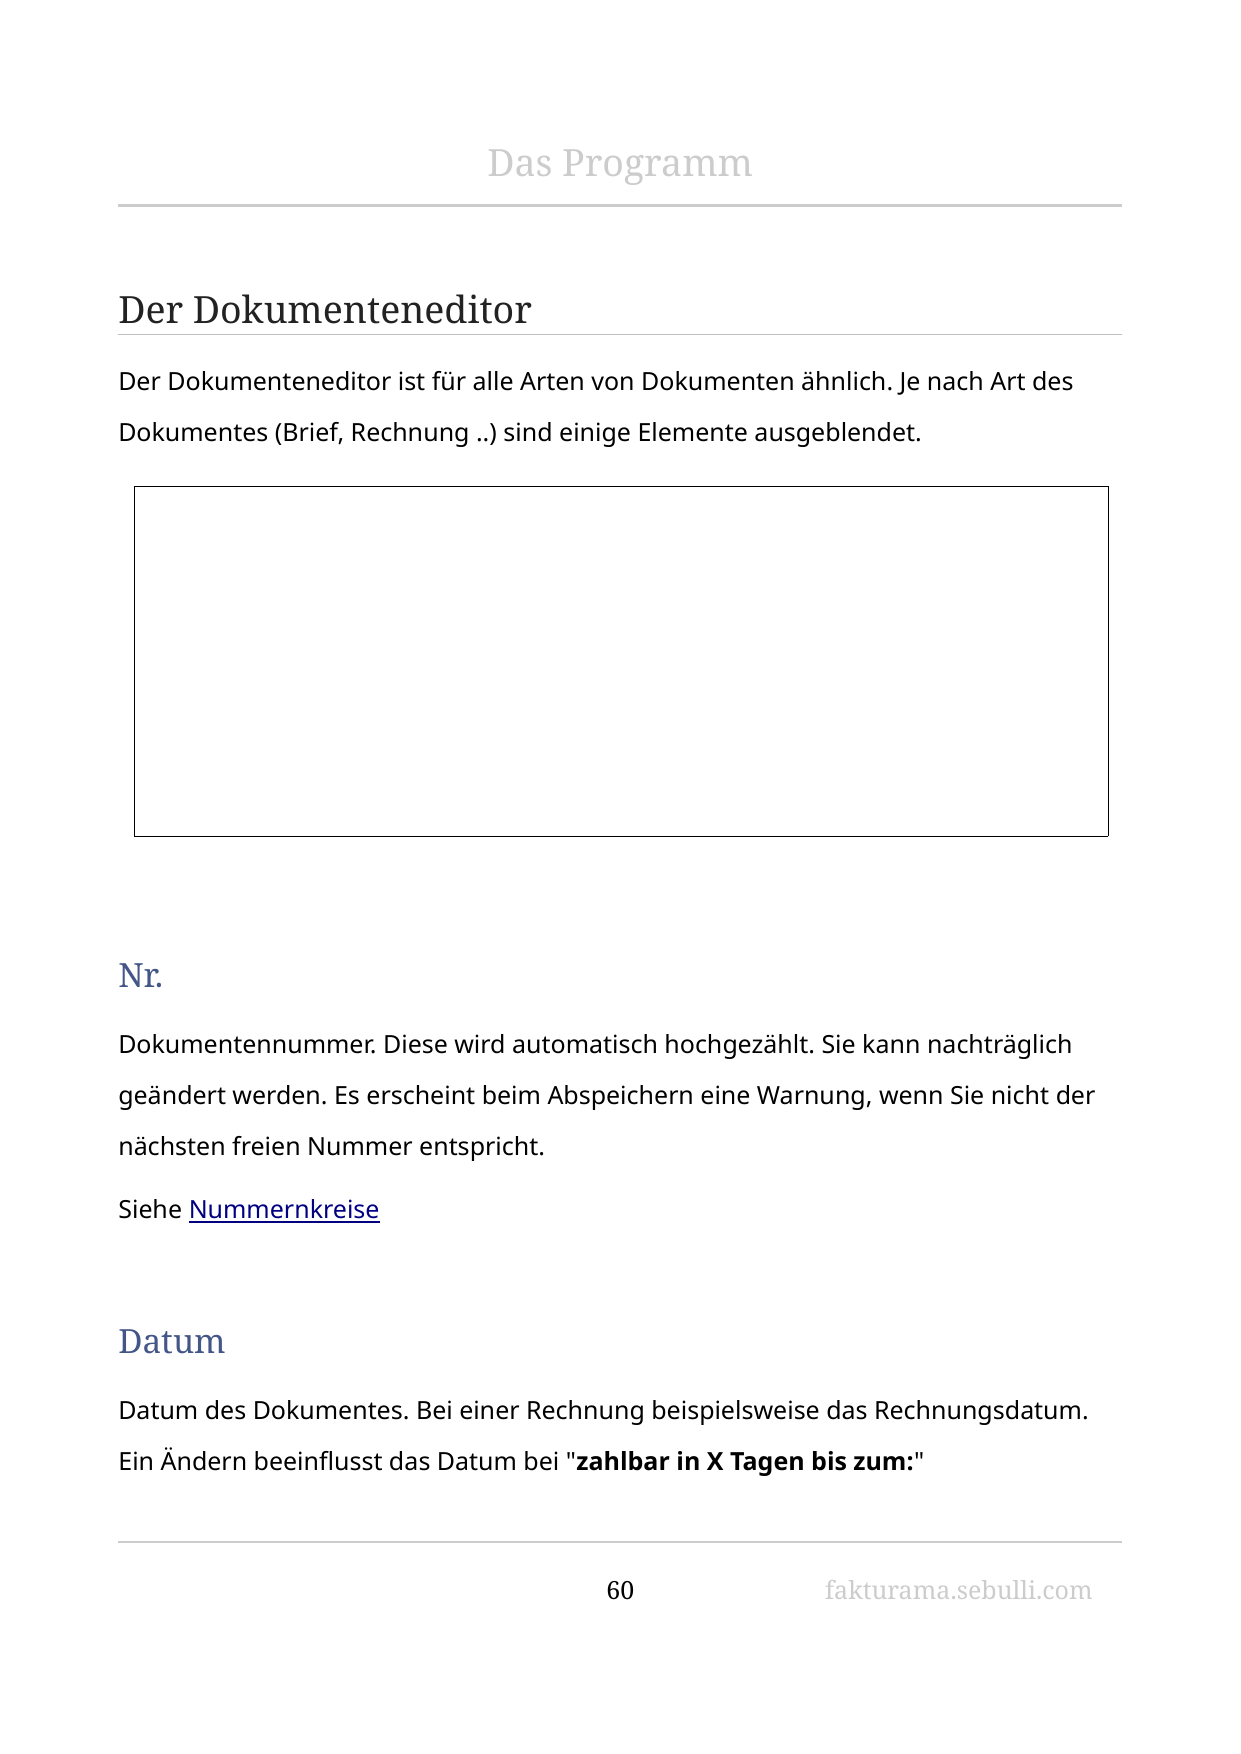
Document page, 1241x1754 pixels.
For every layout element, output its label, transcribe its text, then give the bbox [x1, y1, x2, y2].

subtitle Datum [118, 1318, 1122, 1363]
subtitle Nr. [118, 951, 1122, 997]
text Der Dokumenteneditor ist für alle Arten von Dokumenten ähnlich. Je nach Art des Dokumentes (Brief, Rechnung ..) sind einige Elemente ausgeblendet. [118, 364, 1122, 449]
text Siehe Nummernkreise [118, 1192, 1122, 1226]
text Datum des Dokumentes. Bei einer Rechnung beispielsweise das Rechnungsdatum. Ein Ändern beeinflusst das Datum bei "zahlbar in X Tagen bis zum:" [118, 1393, 1122, 1478]
text Dokumentennummer. Diese wird automatisch hochgezählt. Sie kann nachträglich geändert werden. Es erscheint beim Abspeichern eine Warnung, wenn Sie nicht der nächsten freien Nummer entspricht. [118, 1026, 1122, 1162]
subtitle Der Dokumenteneditor [118, 283, 1122, 334]
